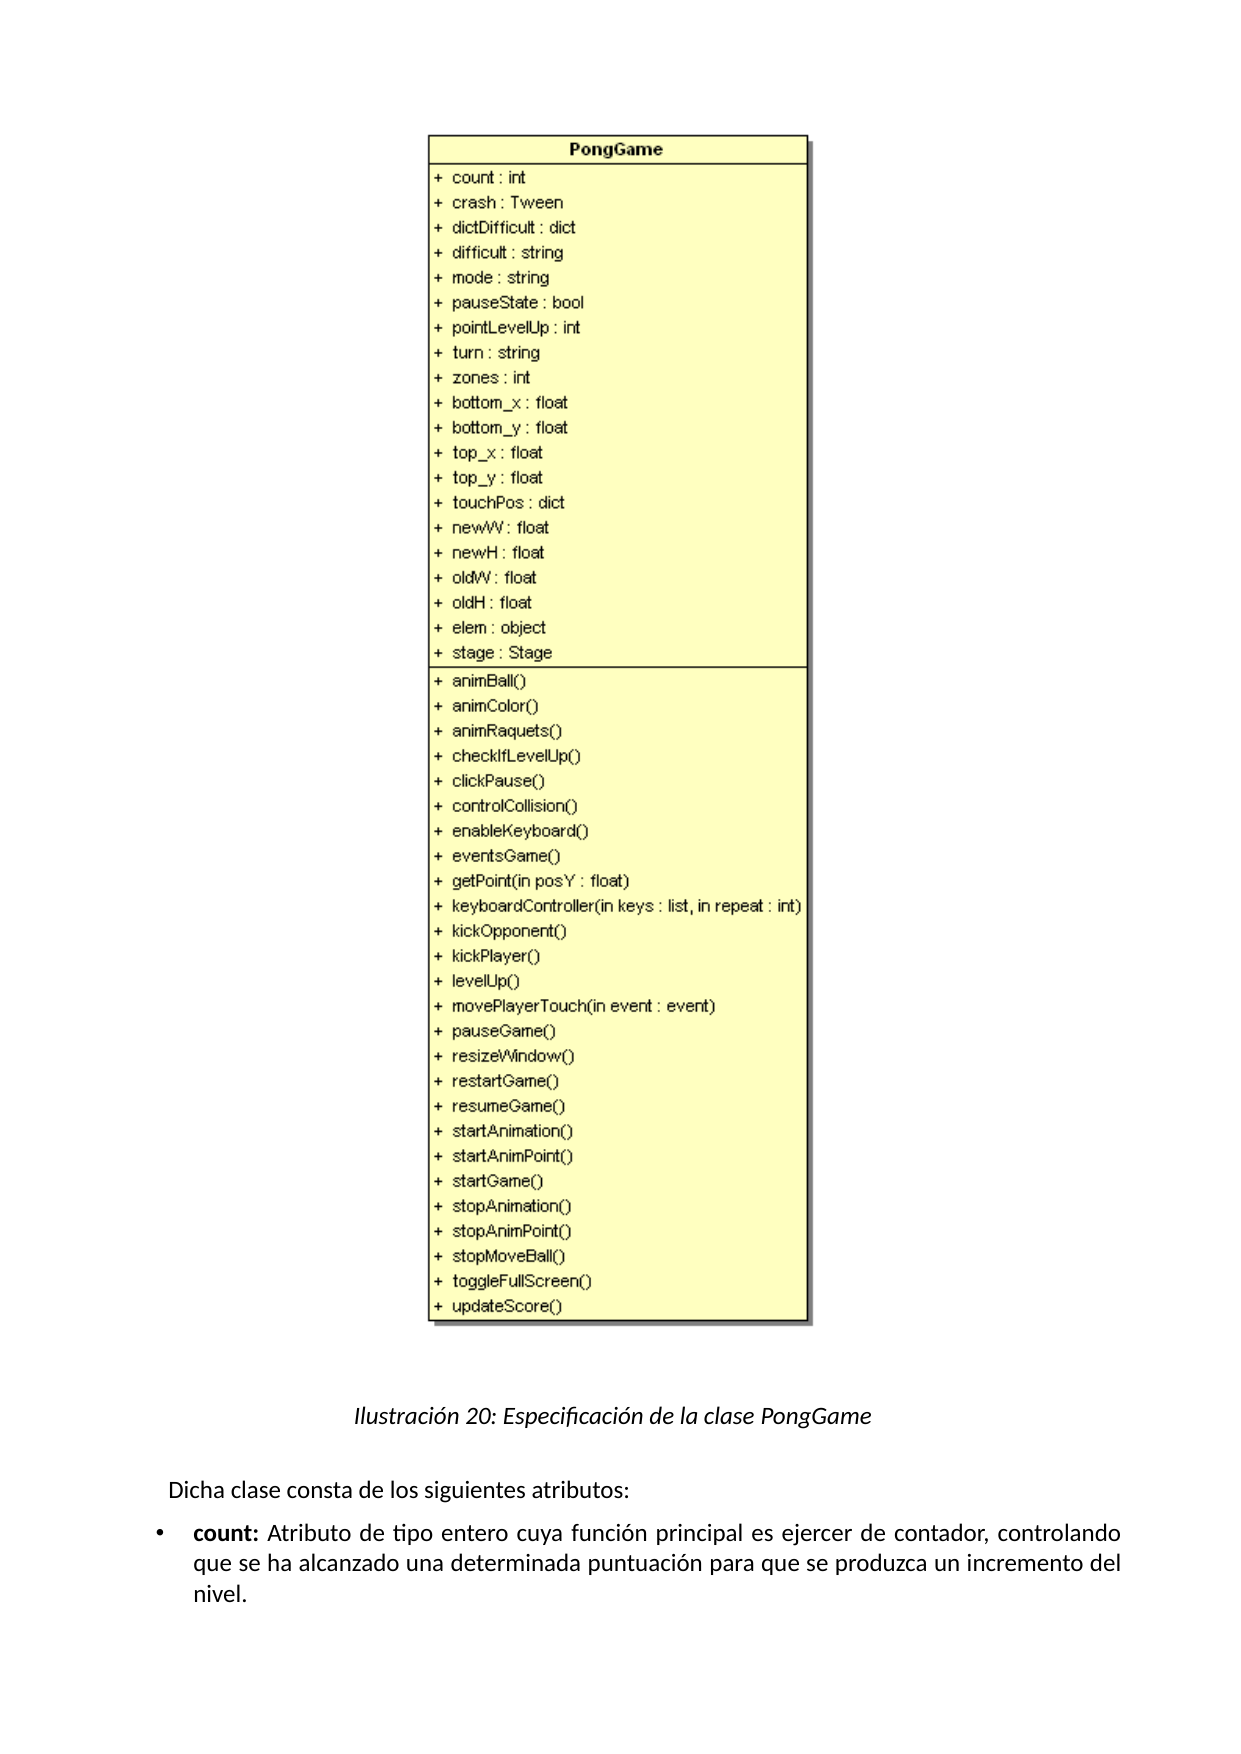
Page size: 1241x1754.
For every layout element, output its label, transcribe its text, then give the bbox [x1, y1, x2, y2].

text Ilustración 20: Especificación de la clase PongGame [353, 1400, 887, 1431]
text Dicha clase consta de los siguientes atributos: [118, 1474, 1122, 1504]
picture [408, 118, 832, 1345]
list count: Atributo de tipo entero cuya función principal es ejercer de contador, controlando que se ha alcanzado una determinada puntuación para que se produzca un incremento del nivel. [156, 1517, 1122, 1608]
